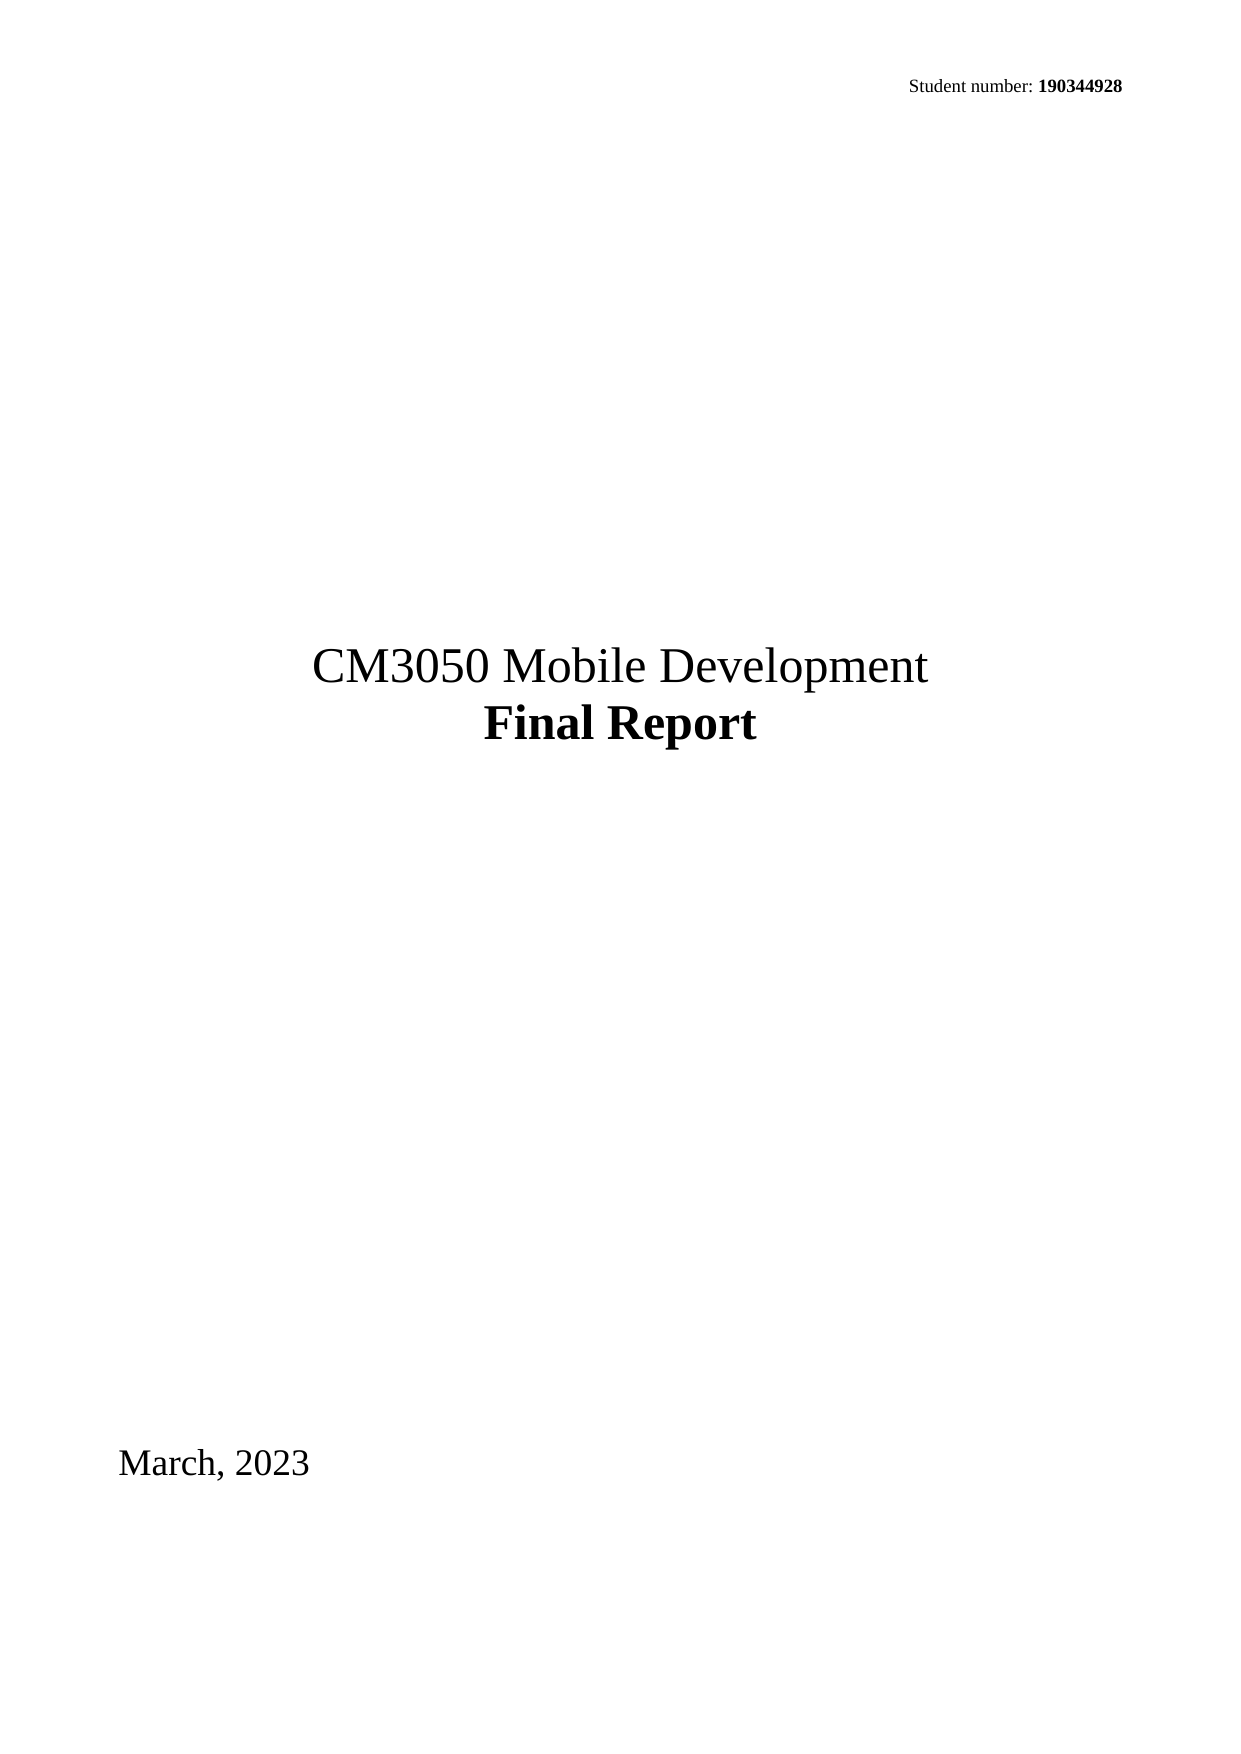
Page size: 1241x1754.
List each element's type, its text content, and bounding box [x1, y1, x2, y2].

text March, 2023 [118, 1441, 1122, 1484]
text Final Report [118, 693, 1122, 751]
text CM3050 Mobile Development [118, 636, 1122, 693]
